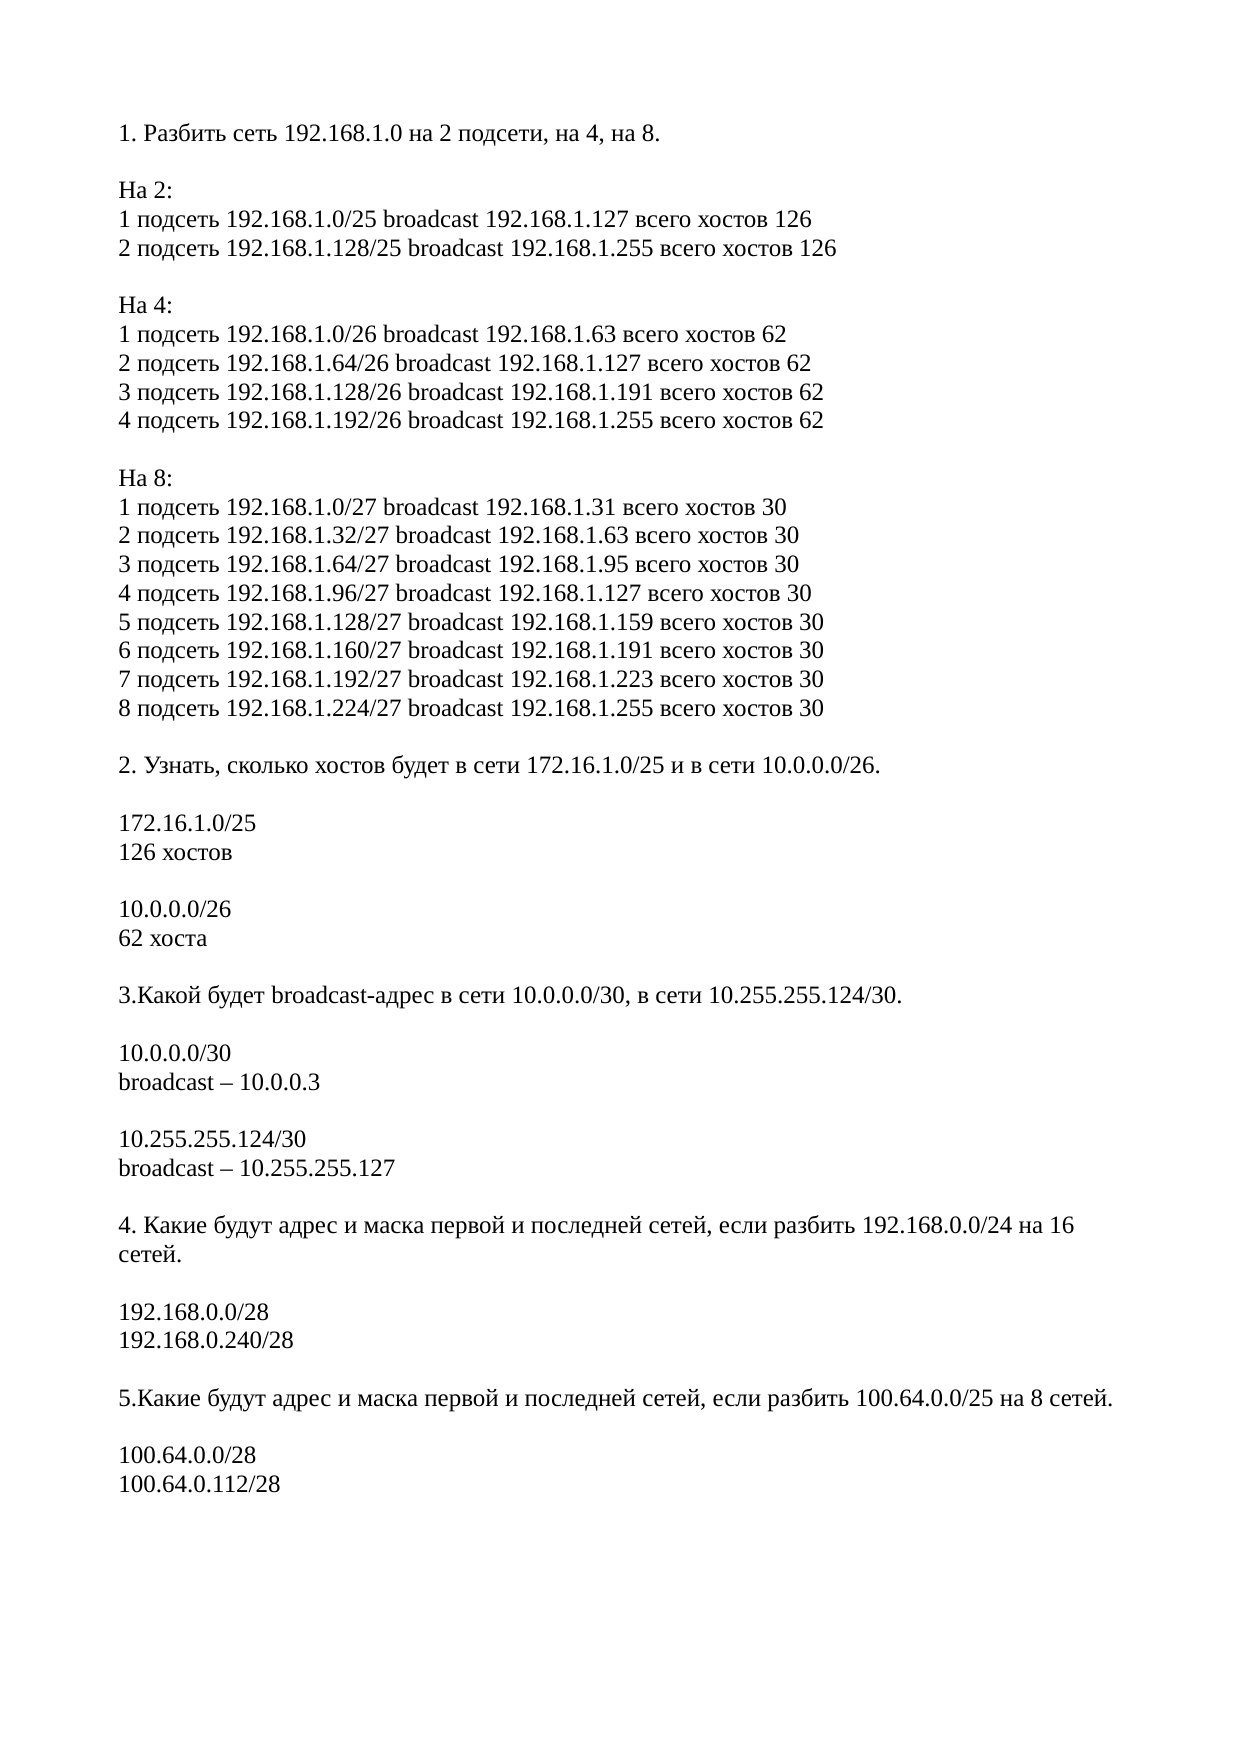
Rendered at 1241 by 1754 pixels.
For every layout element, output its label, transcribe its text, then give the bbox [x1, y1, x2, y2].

text 2 подсеть 192.168.1.128/25 broadcast 192.168.1.255 всего хостов 126 [118, 233, 1122, 262]
text 2 подсеть 192.168.1.64/26 broadcast 192.168.1.127 всего хостов 62 [118, 348, 1122, 377]
text 3 подсеть 192.168.1.64/27 broadcast 192.168.1.95 всего хостов 30 [118, 549, 1122, 578]
text 1 подсеть 192.168.1.0/25 broadcast 192.168.1.127 всего хостов 126 [118, 204, 1122, 233]
text 4 подсеть 192.168.1.192/26 broadcast 192.168.1.255 всего хостов 62 [118, 406, 1122, 434]
text 4. Какие будут адрес и маска первой и последней сетей, если разбить 192.168.0.0/24 на 16 сетей. [118, 1211, 1122, 1268]
text 3.Какой будет broadcast-адрес в сети 10.0.0.0/30, в сети 10.255.255.124/30. [118, 981, 1122, 1009]
text 3 подсеть 192.168.1.128/26 broadcast 192.168.1.191 всего хостов 62 [118, 377, 1122, 406]
text 1 подсеть 192.168.1.0/26 broadcast 192.168.1.63 всего хостов 62 [118, 319, 1122, 348]
text 7 подсеть 192.168.1.192/27 broadcast 192.168.1.223 всего хостов 30 [118, 664, 1122, 693]
text На 2: [118, 176, 1122, 204]
text broadcast – 10.255.255.127 [118, 1153, 1122, 1182]
text На 4: [118, 291, 1122, 319]
text 100.64.0.112/28 [118, 1469, 1122, 1498]
text На 8: [118, 463, 1122, 492]
text 126 хостов [118, 837, 1122, 866]
text 192.168.0.0/28 [118, 1297, 1122, 1326]
text 5.Какие будут адрес и маска первой и последней сетей, если разбить 100.64.0.0/25 на 8 сетей. [118, 1383, 1122, 1412]
text 5 подсеть 192.168.1.128/27 broadcast 192.168.1.159 всего хостов 30 [118, 607, 1122, 636]
text broadcast – 10.0.0.3 [118, 1067, 1122, 1096]
text 62 хоста [118, 923, 1122, 952]
text 6 подсеть 192.168.1.160/27 broadcast 192.168.1.191 всего хостов 30 [118, 636, 1122, 664]
text 4 подсеть 192.168.1.96/27 broadcast 192.168.1.127 всего хостов 30 [118, 578, 1122, 607]
text 1. Разбить сеть 192.168.1.0 на 2 подсети, на 4, на 8. [118, 118, 1122, 147]
text 10.255.255.124/30 [118, 1124, 1122, 1153]
text 2 подсеть 192.168.1.32/27 broadcast 192.168.1.63 всего хостов 30 [118, 521, 1122, 549]
text 192.168.0.240/28 [118, 1326, 1122, 1354]
text 8 подсеть 192.168.1.224/27 broadcast 192.168.1.255 всего хостов 30 [118, 693, 1122, 722]
text 172.16.1.0/25 [118, 808, 1122, 837]
text 10.0.0.0/30 [118, 1038, 1122, 1067]
text 2. Узнать, сколько хостов будет в сети 172.16.1.0/25 и в сети 10.0.0.0/26. [118, 751, 1122, 779]
text 1 подсеть 192.168.1.0/27 broadcast 192.168.1.31 всего хостов 30 [118, 492, 1122, 521]
text 10.0.0.0/26 [118, 894, 1122, 923]
text 100.64.0.0/28 [118, 1441, 1122, 1469]
